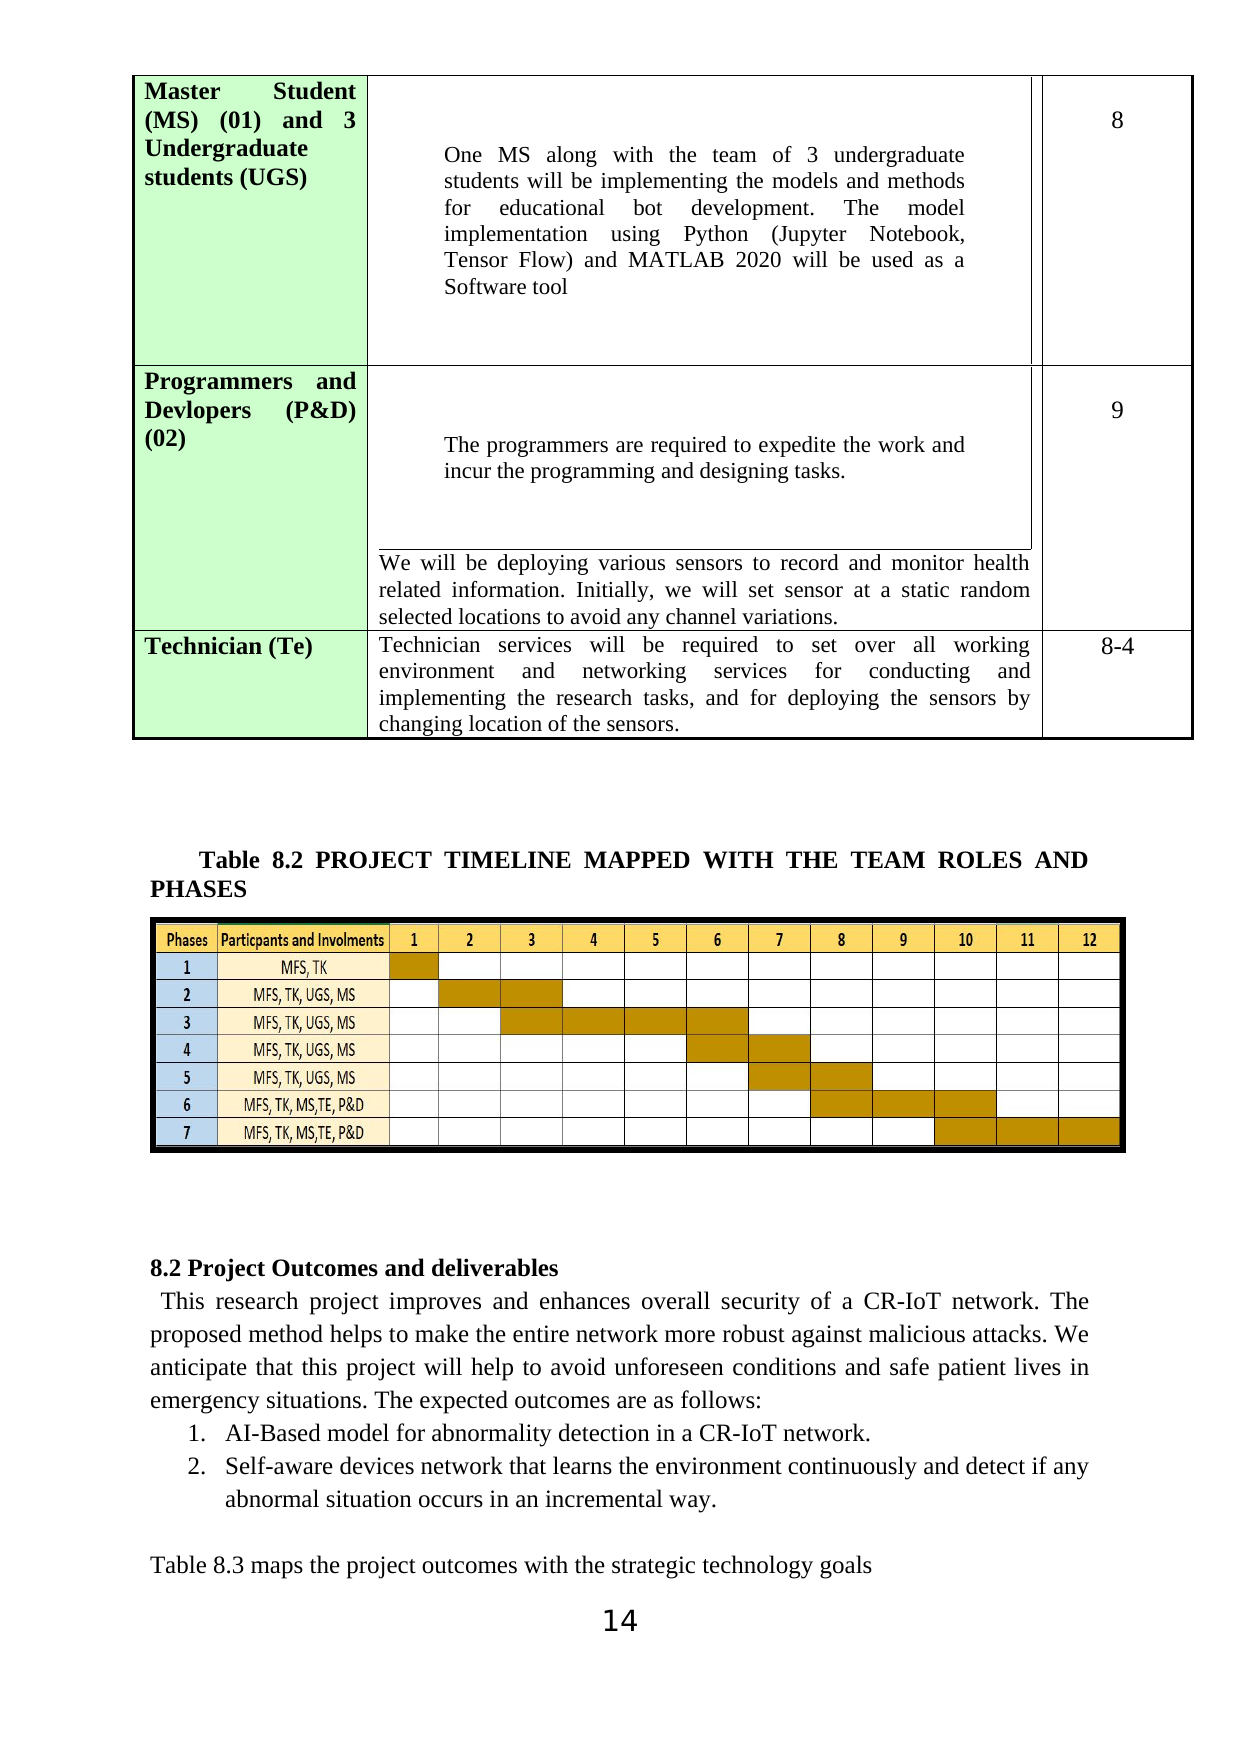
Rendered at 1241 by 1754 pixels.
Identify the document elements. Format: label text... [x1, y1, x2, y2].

table_cell Programmers and Devlopers (P&D) (02) [135, 366, 367, 630]
list Self-aware devices network that learns the environment continuously and detect if any abnormal situation occurs in an incremental way. [187, 1451, 1090, 1513]
table_cell Master Student (MS) (01) and 3 Undergraduate students (UGS) [135, 76, 367, 365]
text This research project improves and enhances overall security of a CR-IoT network. The proposed method helps to make the entire network more robust against malicious attacks. We anticipate that this project will help to avoid unforeseen conditions and safe patient lives in emergency situations. The expected outcomes are as follows: [150, 1286, 1090, 1414]
table_cell The programmers are required to expedite the work and incur the programming and designing tasks. We will be deploying various sensors to record and monitor health related information. Initially, we will set sensor at a static random selected locations to avoid any channel variations. [368, 366, 1042, 630]
text Table 8.3 maps the project outcomes with the strategic technology goals [150, 1550, 1090, 1579]
list AI-Based model for abnormality detection in a CR-IoT network. [187, 1418, 1090, 1447]
table_cell 9 [1043, 366, 1191, 630]
table_cell 8-4 [1043, 631, 1191, 737]
table_cell Technician (Te) [135, 631, 367, 737]
table_cell 8 [1043, 76, 1191, 365]
text 8.2 Project Outcomes and deliverables [150, 1253, 1090, 1282]
text Table 8.2 PROJECT TIMELINE MAPPED WITH THE TEAM ROLES AND PHASES [150, 845, 1090, 903]
table_cell One MS along with the team of 3 undergraduate students will be implementing the models and methods for educational bot development. The model implementation using Python (Jupyter Notebook, Tensor Flow) and MATLAB 2020 will be used as a Software tool [380, 77, 1030, 364]
table_cell Technician services will be required to set over all working environment and networking services for conducting and implementing the research tasks, and for deploying the sensors by changing location of the sensors. [368, 631, 1042, 737]
